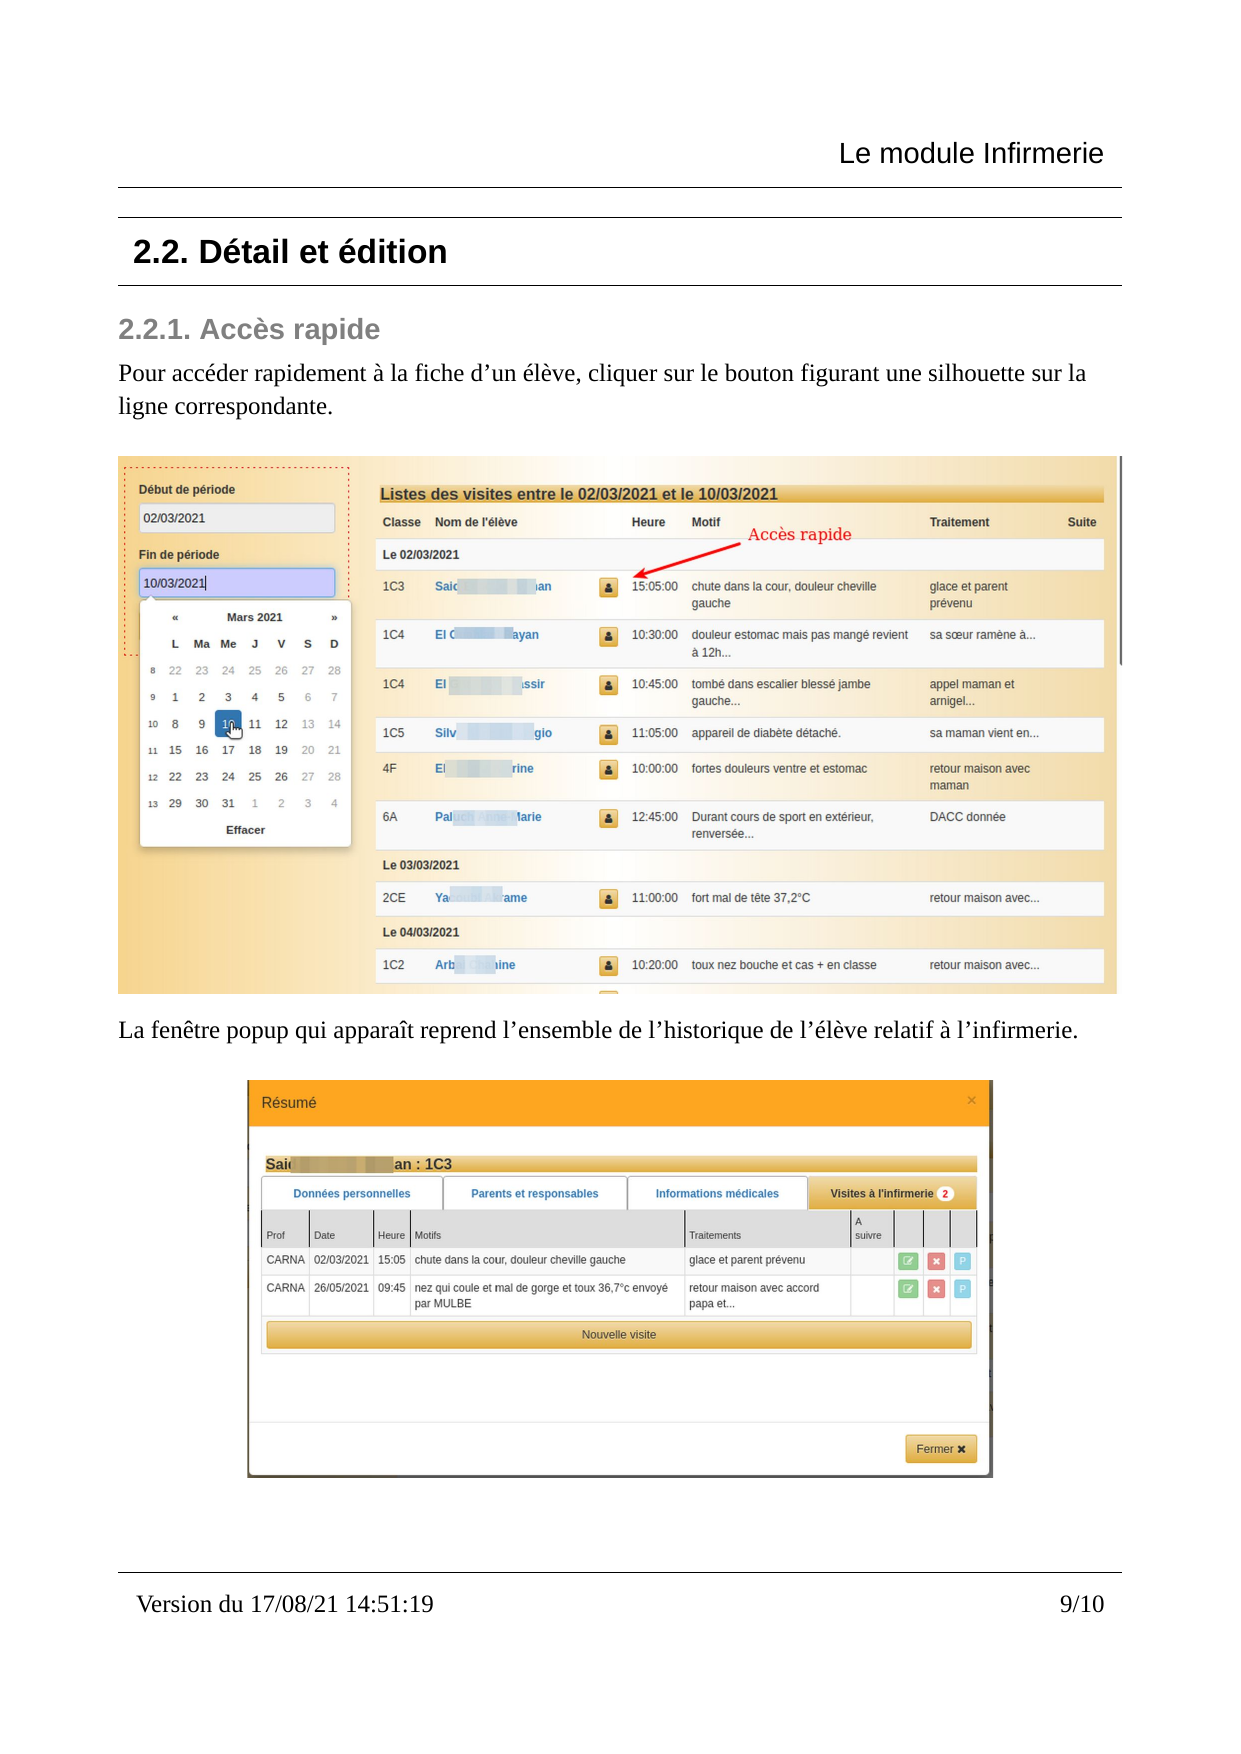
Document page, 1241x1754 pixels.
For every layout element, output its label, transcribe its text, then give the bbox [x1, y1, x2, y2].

text Pour accéder rapidement à la fiche d’un élève, cliquer sur le bouton figurant une silhouette sur la ligne correspondante. [118, 358, 1122, 420]
subtitle Accès rapide [118, 312, 1122, 346]
text [118, 439, 1122, 456]
picture [247, 1080, 994, 1478]
picture [118, 456, 1123, 994]
text La fenêtre popup qui apparaît reprend l’ensemble de l’historique de l’élève relatif à l’infirmerie. [118, 994, 1122, 1044]
subtitle Détail et édition [118, 218, 1122, 285]
